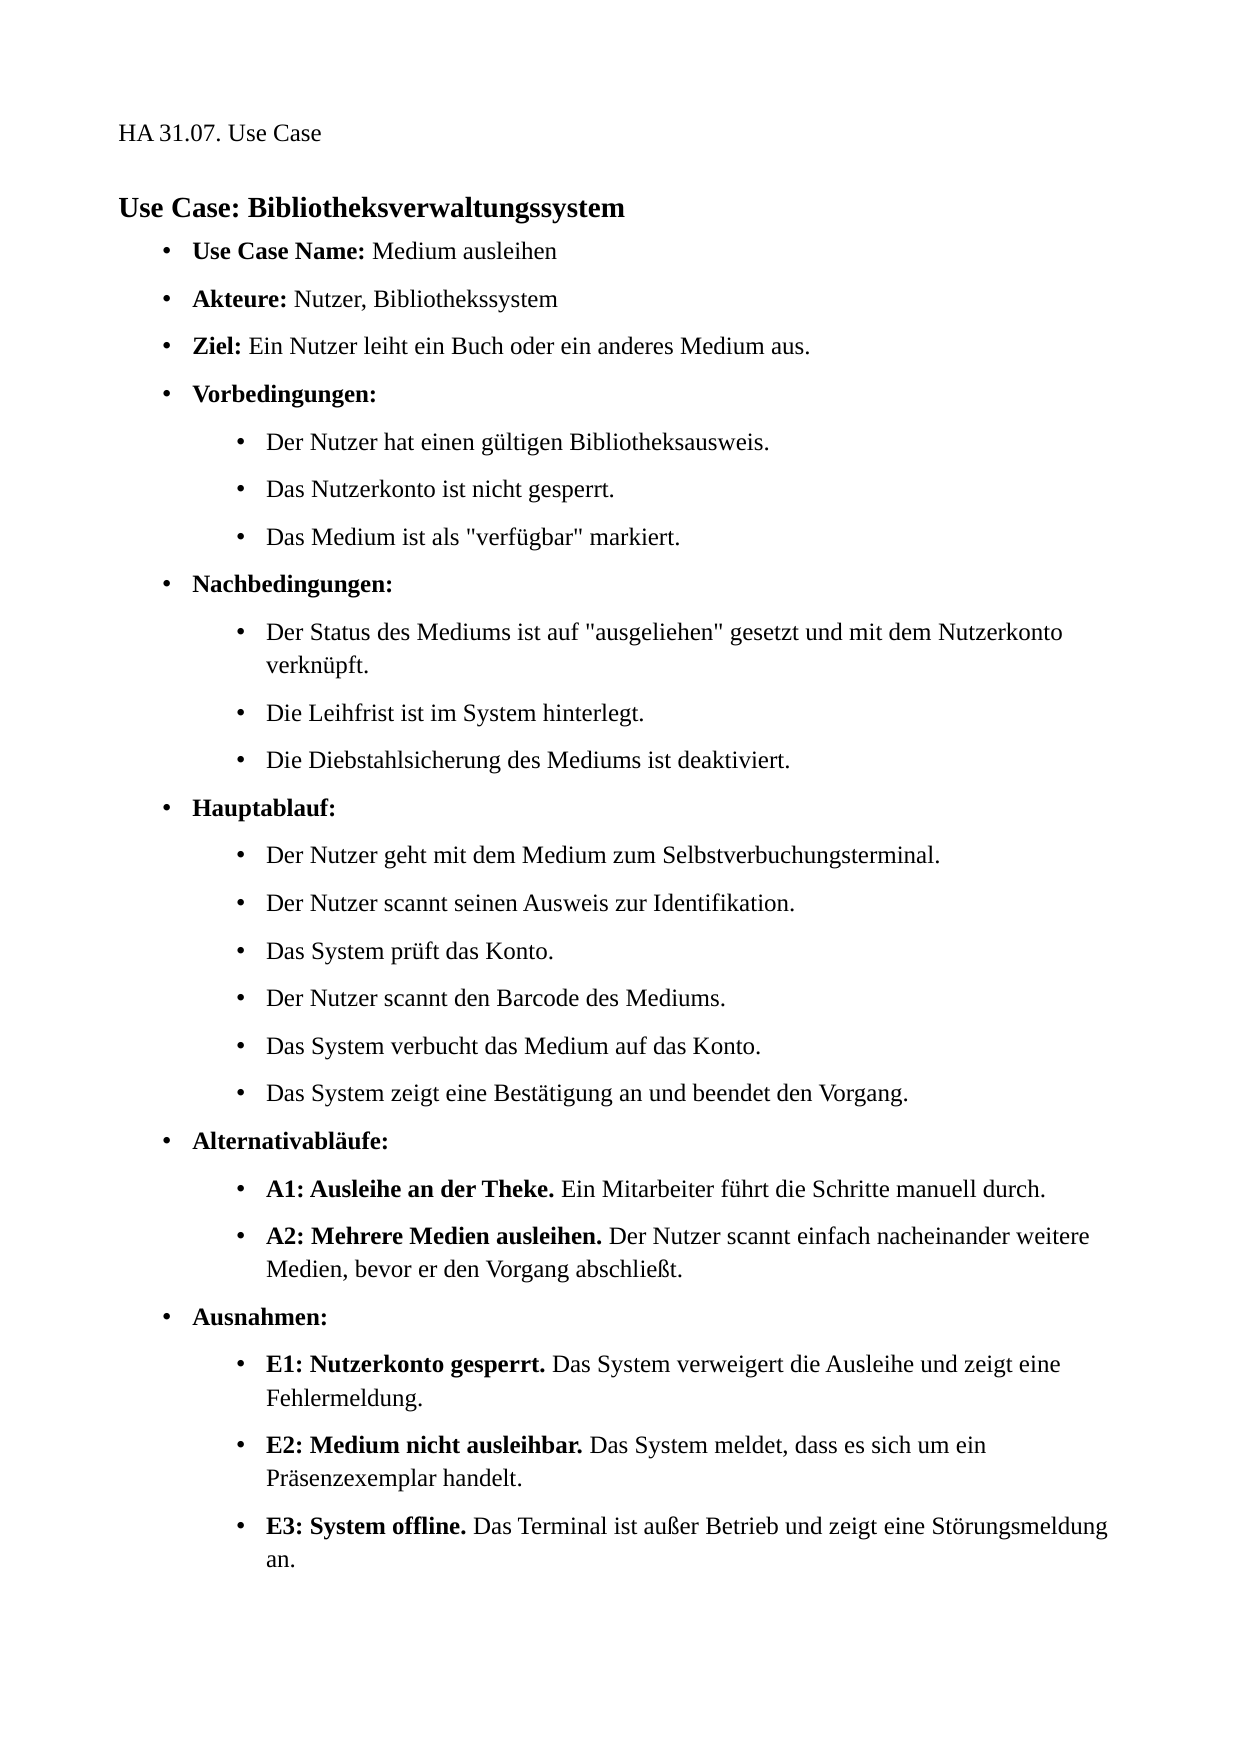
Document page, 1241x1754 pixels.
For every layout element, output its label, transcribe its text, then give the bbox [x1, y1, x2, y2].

list Nachbedingungen: [162, 569, 1122, 598]
list Akteure: Nutzer, Bibliothekssystem [162, 284, 1122, 313]
list Das System zeigt eine Bestätigung an und beendet den Vorgang. [236, 1078, 1122, 1107]
list Vorbedingungen: [162, 379, 1122, 408]
subtitle Use Case: Bibliotheksverwaltungssystem [118, 190, 1122, 224]
list Alternativabläufe: [162, 1126, 1122, 1155]
list E2: Medium nicht ausleihbar. Das System meldet, dass es sich um ein Präsenzexemplar handelt. [236, 1430, 1122, 1492]
list E1: Nutzerkonto gesperrt. Das System verweigert die Ausleihe und zeigt eine Fehlermeldung. [236, 1349, 1122, 1411]
list Der Nutzer scannt den Barcode des Mediums. [236, 983, 1122, 1012]
list Hauptablauf: [162, 793, 1122, 822]
list Ziel: Ein Nutzer leiht ein Buch oder ein anderes Medium aus. [162, 331, 1122, 360]
list Der Nutzer geht mit dem Medium zum Selbstverbuchungsterminal. [236, 841, 1122, 869]
list A1: Ausleihe an der Theke. Ein Mitarbeiter führt die Schritte manuell durch. [236, 1174, 1122, 1202]
list Das System verbucht das Medium auf das Konto. [236, 1031, 1122, 1060]
list Der Nutzer scannt seinen Ausweis zur Identifikation. [236, 888, 1122, 917]
list Das Nutzerkonto ist nicht gesperrt. [236, 474, 1122, 503]
list E3: System offline. Das Terminal ist außer Betrieb und zeigt eine Störungsmeldung an. [236, 1511, 1122, 1573]
list Die Diebstahlsicherung des Mediums ist deaktiviert. [236, 745, 1122, 774]
list Ausnahmen: [162, 1302, 1122, 1331]
list Die Leihfrist ist im System hinterlegt. [236, 698, 1122, 726]
list Der Nutzer hat einen gültigen Bibliotheksausweis. [236, 427, 1122, 455]
text HA 31.07. Use Case [118, 118, 1122, 147]
list Der Status des Mediums ist auf "ausgeliehen" gesetzt und mit dem Nutzerkonto verknüpft. [236, 617, 1122, 679]
list A2: Mehrere Medien ausleihen. Der Nutzer scannt einfach nacheinander weitere Medien, bevor er den Vorgang abschließt. [236, 1221, 1122, 1283]
list Das System prüft das Konto. [236, 936, 1122, 964]
list Das Medium ist als "verfügbar" markiert. [236, 522, 1122, 551]
list Use Case Name: Medium ausleihen [162, 236, 1122, 265]
